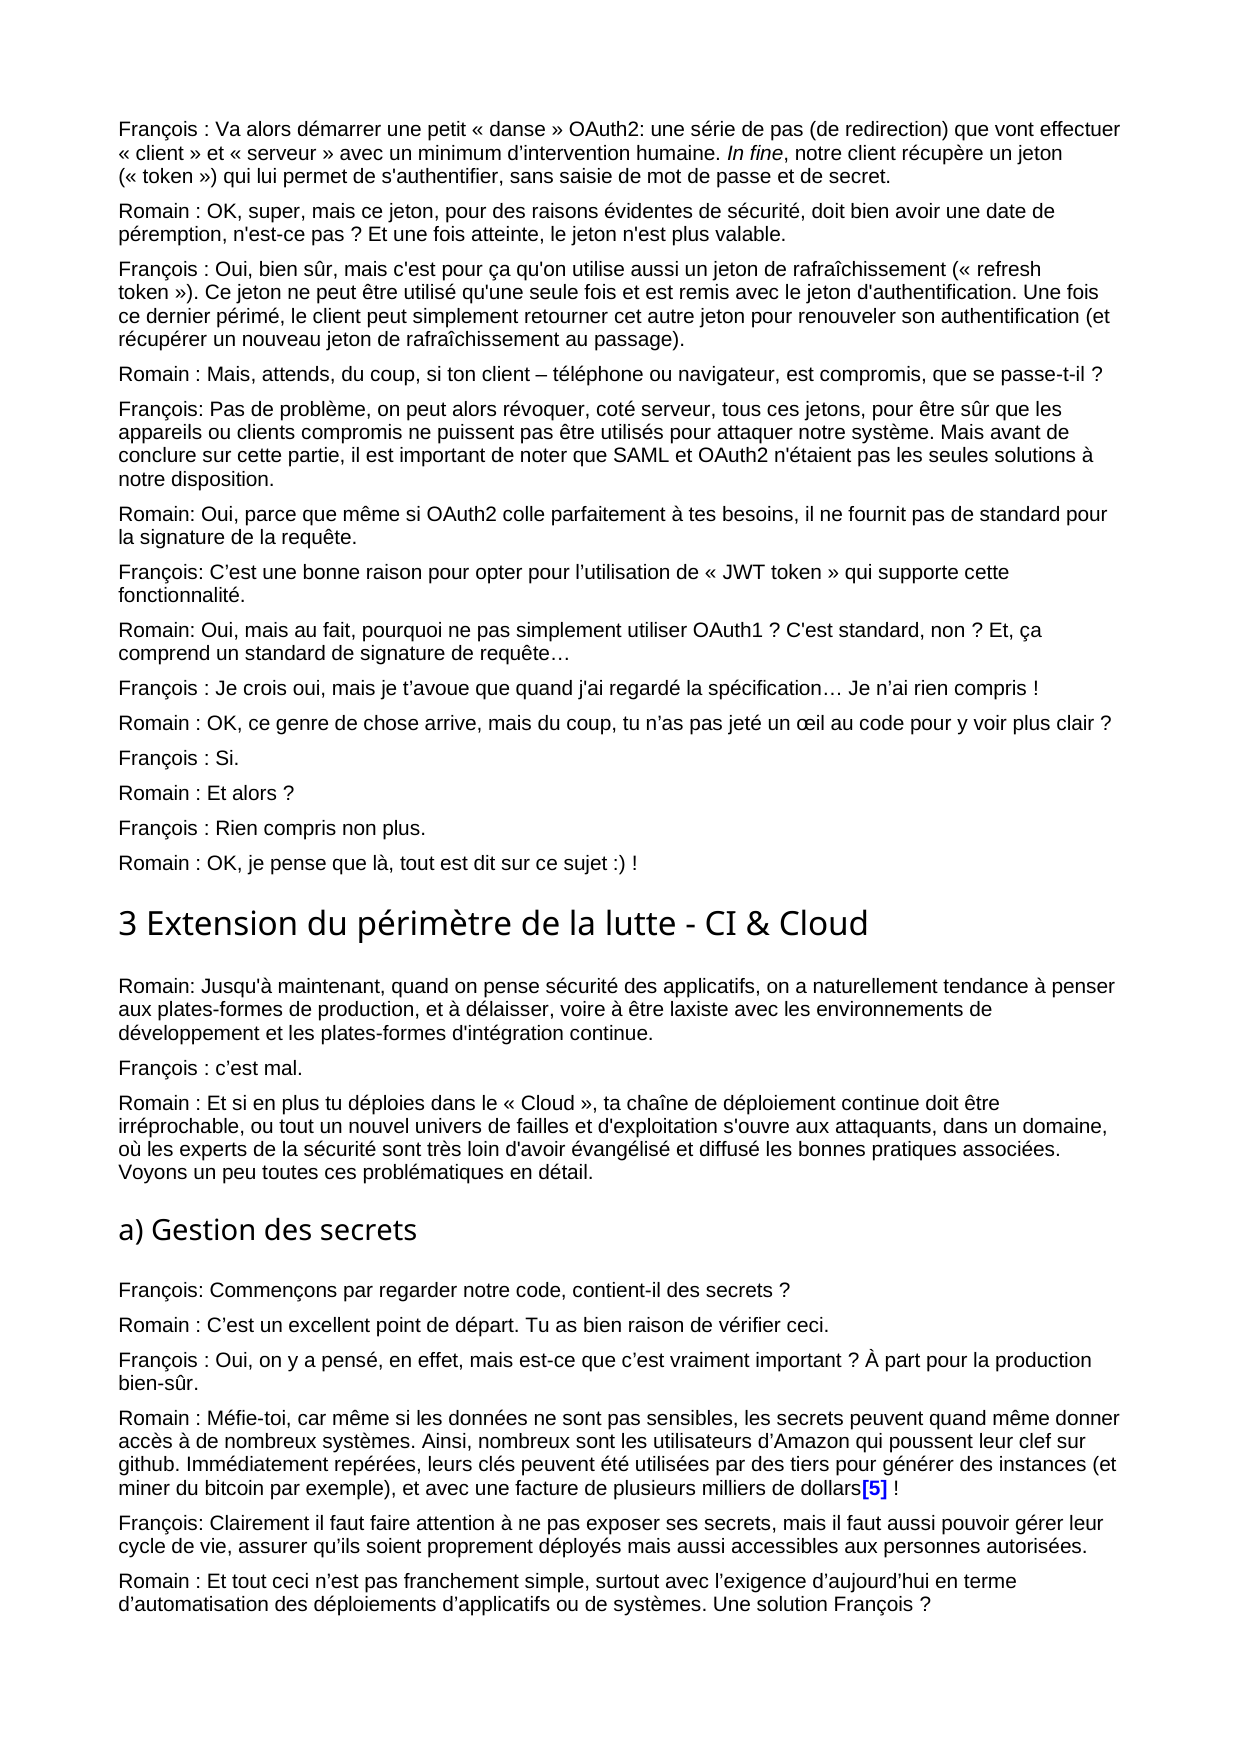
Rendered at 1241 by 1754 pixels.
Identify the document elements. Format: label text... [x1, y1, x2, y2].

text François: C’est une bonne raison pour opter pour l’utilisation de « JWT token » qui supporte cette fonctionnalité. [118, 560, 1122, 607]
text François : Oui, bien sûr, mais c'est pour ça qu'on utilise aussi un jeton de rafraîchissement (« refresh token »). Ce jeton ne peut être utilisé qu'une seule fois et est remis avec le jeton d'authentification. Une fois ce dernier périmé, le client peut simplement retourner cet autre jeton pour renouveler son authentification (et récupérer un nouveau jeton de rafraîchissement au passage). [118, 258, 1122, 351]
text François : Rien compris non plus. [118, 817, 1122, 840]
text François : Je crois oui, mais je t’avoue que quand j'ai regardé la spécification… Je n’ai rien compris ! [118, 677, 1122, 700]
text François: Clairement il faut faire attention à ne pas exposer ses secrets, mais il faut aussi pouvoir gérer leur cycle de vie, assurer qu’ils soient proprement déployés mais aussi accessibles aux personnes autorisées. [118, 1511, 1122, 1558]
text François : c’est mal. [118, 1056, 1122, 1079]
text Romain : OK, super, mais ce jeton, pour des raisons évidentes de sécurité, doit bien avoir une date de péremption, n'est-ce pas ? Et une fois atteinte, le jeton n'est plus valable. [118, 199, 1122, 246]
text Romain : Et si en plus tu déploies dans le « Cloud », ta chaîne de déploiement continue doit être irréprochable, ou tout un nouvel univers de failles et d'exploitation s'ouvre aux attaquants, dans un domaine, où les experts de la sécurité sont très loin d'avoir évangélisé et diffusé les bonnes pratiques associées. Voyons un peu toutes ces problématiques en détail. [118, 1091, 1122, 1184]
text Romain: Oui, parce que même si OAuth2 colle parfaitement à tes besoins, il ne fournit pas de standard pour la signature de la requête. [118, 502, 1122, 549]
subtitle 3 Extension du périmètre de la lutte - CI & Cloud [118, 900, 1122, 945]
text Romain : OK, je pense que là, tout est dit sur ce sujet :) ! [118, 852, 1122, 875]
text Romain: Oui, mais au fait, pourquoi ne pas simplement utiliser OAuth1 ? C'est standard, non ? Et, ça comprend un standard de signature de requête… [118, 619, 1122, 665]
text François: Commençons par regarder notre code, contient-il des secrets ? [118, 1278, 1122, 1302]
text François : Si. [118, 747, 1122, 770]
text Romain : Et alors ? [118, 782, 1122, 805]
text Romain : OK, ce genre de chose arrive, mais du coup, tu n’as pas jeté un œil au code pour y voir plus clair ? [118, 712, 1122, 735]
text Romain : C’est un excellent point de départ. Tu as bien raison de vérifier ceci. [118, 1313, 1122, 1337]
text François : Oui, on y a pensé, en effet, mais est-ce que c’est vraiment important ? À part pour la production bien-sûr. [118, 1348, 1122, 1395]
text Romain: Jusqu'à maintenant, quand on pense sécurité des applicatifs, on a naturellement tendance à penser aux plates-formes de production, et à délaisser, voire à être laxiste avec les environnements de développement et les plates-formes d'intégration continue. [118, 975, 1122, 1044]
subtitle a) Gestion des secrets [118, 1209, 1122, 1249]
text Romain : Méfie-toi, car même si les données ne sont pas sensibles, les secrets peuvent quand même donner accès à de nombreux systèmes. Ainsi, nombreux sont les utilisateurs d’Amazon qui poussent leur clef sur github. Immédiatement repérées, leurs clés peuvent été utilisées par des tiers pour générer des instances (et miner du bitcoin par exemple), et avec une facture de plusieurs milliers de dollars[5] ! [118, 1407, 1122, 1499]
text François: Pas de problème, on peut alors révoquer, coté serveur, tous ces jetons, pour être sûr que les appareils ou clients compromis ne puissent pas être utilisés pour attaquer notre système. Mais avant de conclure sur cette partie, il est important de noter que SAML et OAuth2 n'étaient pas les seules solutions à notre disposition. [118, 397, 1122, 490]
text Romain : Mais, attends, du coup, si ton client – téléphone ou navigateur, est compromis, que se passe-t-il ? [118, 362, 1122, 386]
text François : Va alors démarrer une petit « danse » OAuth2: une série de pas (de redirection) que vont effectuer « client » et « serveur » avec un minimum d’intervention humaine. In fine, notre client récupère un jeton (« token ») qui lui permet de s'authentifier, sans saisie de mot de passe et de secret. [118, 118, 1122, 188]
text Romain : Et tout ceci n’est pas franchement simple, surtout avec l’exigence d’aujourd’hui en terme d’automatisation des déploiements d’applicatifs ou de systèmes. Une solution François ? [118, 1569, 1122, 1616]
